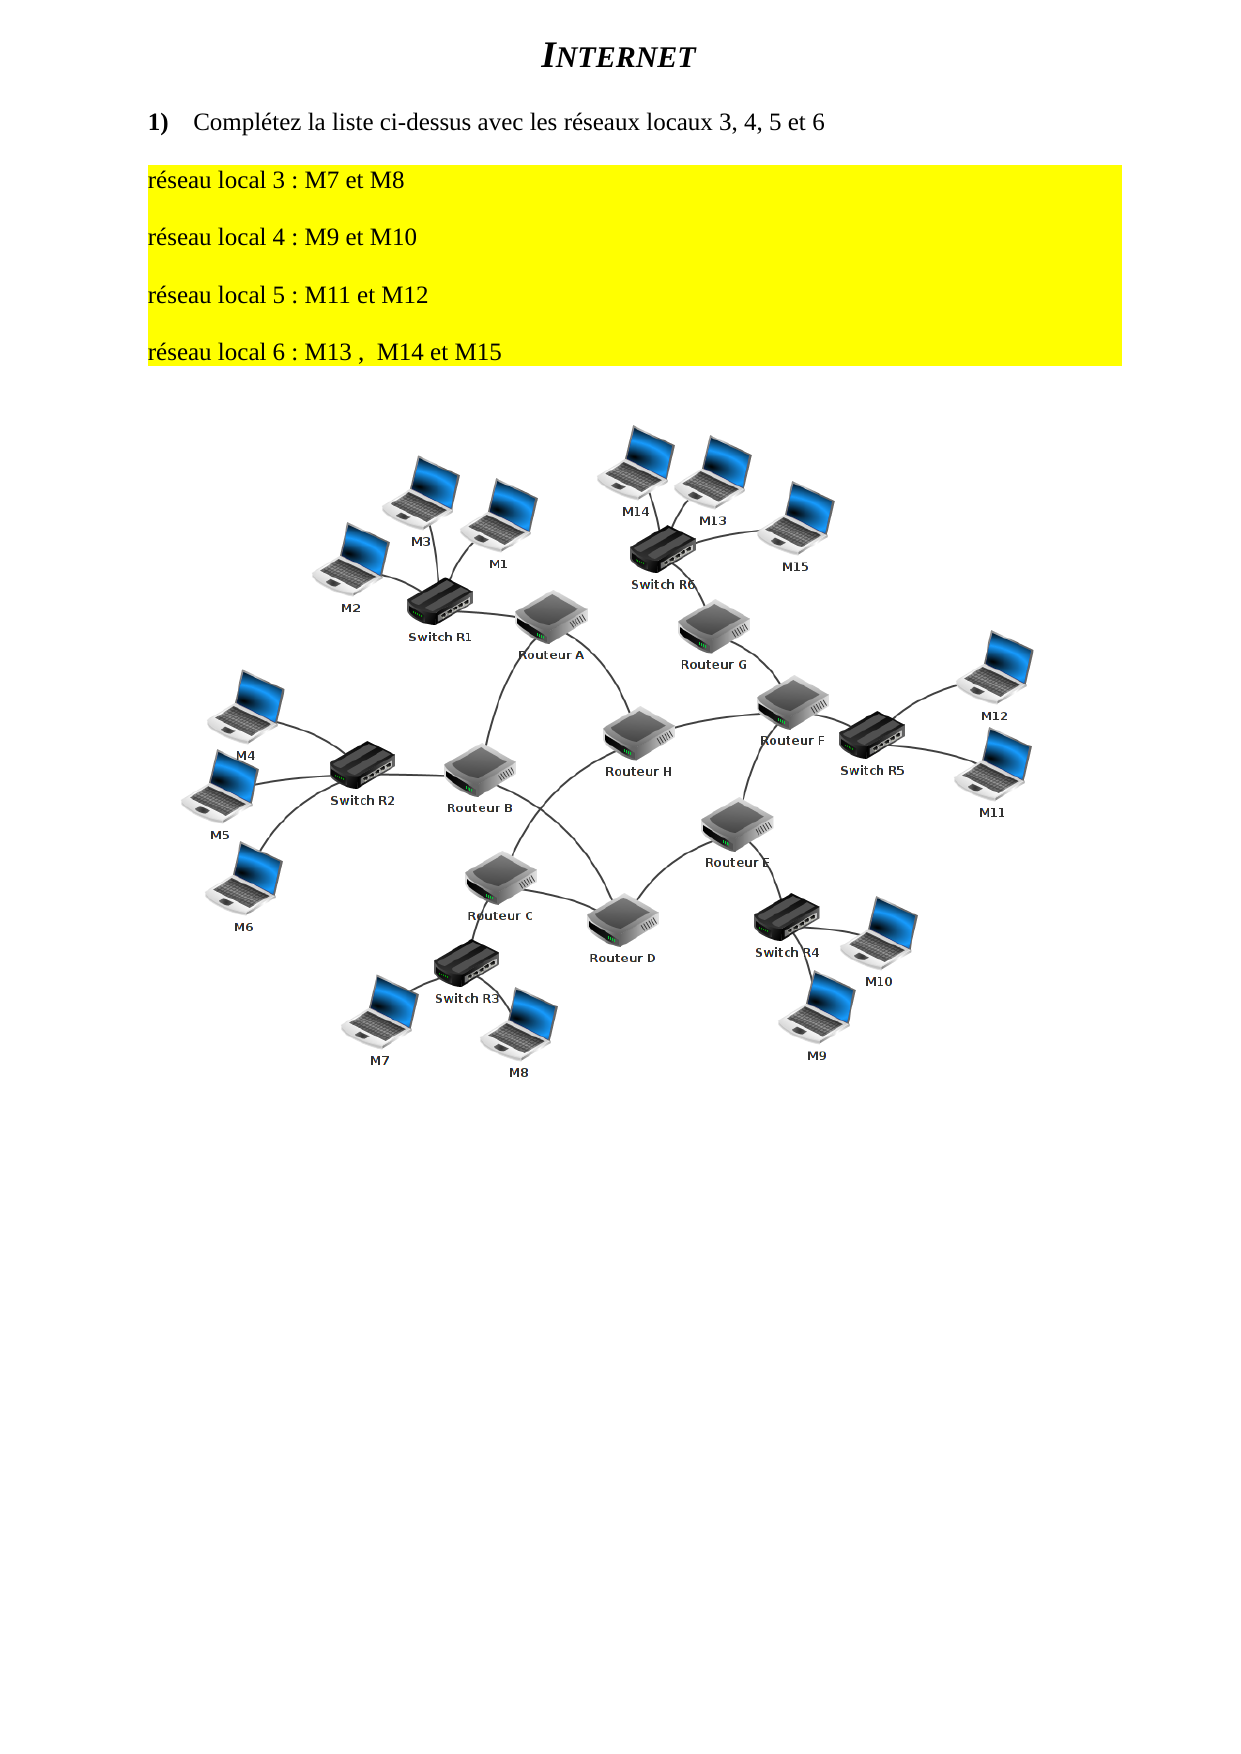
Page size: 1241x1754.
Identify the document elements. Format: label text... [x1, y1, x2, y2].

text réseau local 6 : M13 , M14 et M15 [148, 337, 1122, 366]
text réseau local 5 : M11 et M12 [148, 280, 1122, 308]
text Internet [118, 29, 1122, 78]
picture [147, 394, 1095, 1082]
text réseau local 3 : M7 et M8 [148, 165, 1122, 193]
text réseau local 4 : M9 et M10 [148, 222, 1122, 251]
subtitle Complétez la liste ci-dessus avec les réseaux locaux 3, 4, 5 et 6 [148, 107, 1122, 136]
